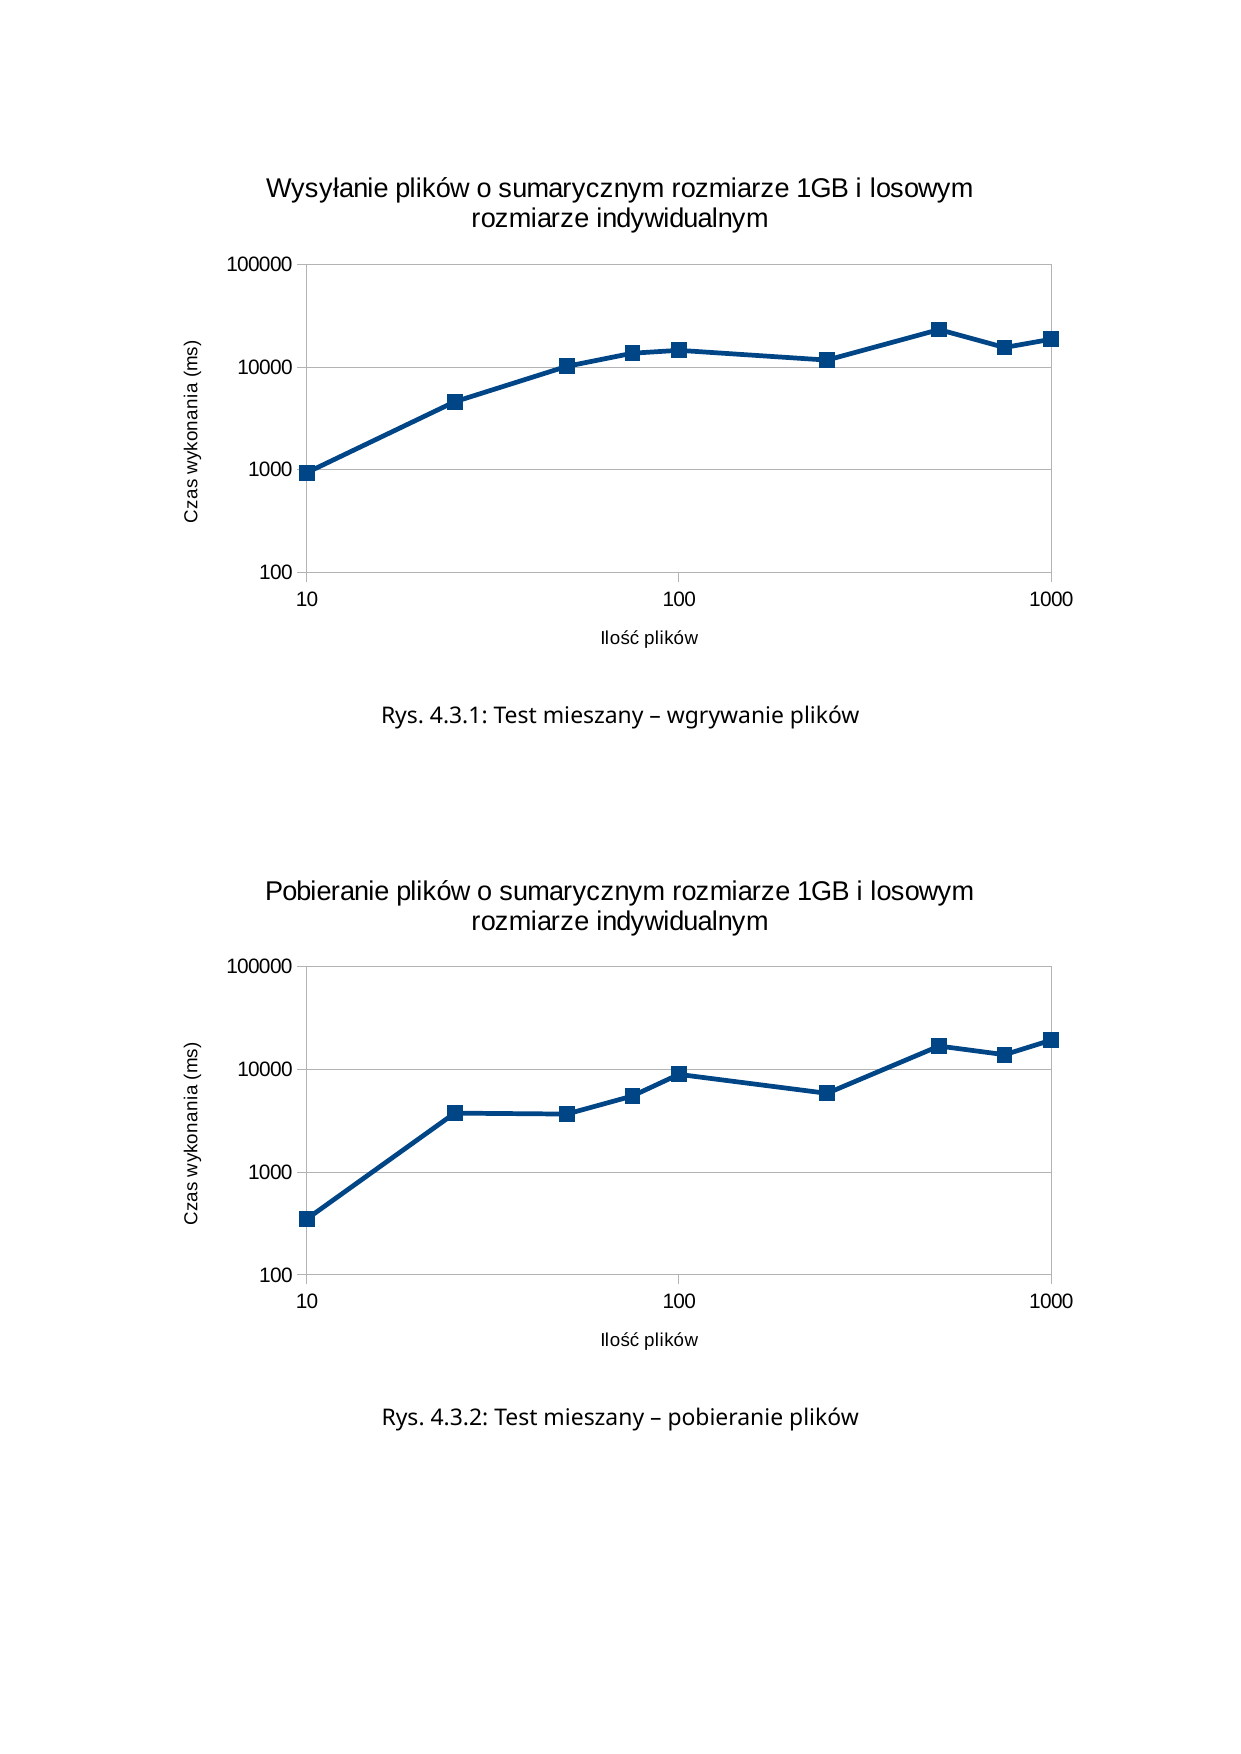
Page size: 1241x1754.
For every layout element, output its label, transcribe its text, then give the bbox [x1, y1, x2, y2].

text Rys. 4.3.2: Test mieszany – pobieranie plików [148, 1401, 1093, 1432]
text Rys. 4.3.1: Test mieszany – wgrywanie plików [148, 699, 1093, 730]
